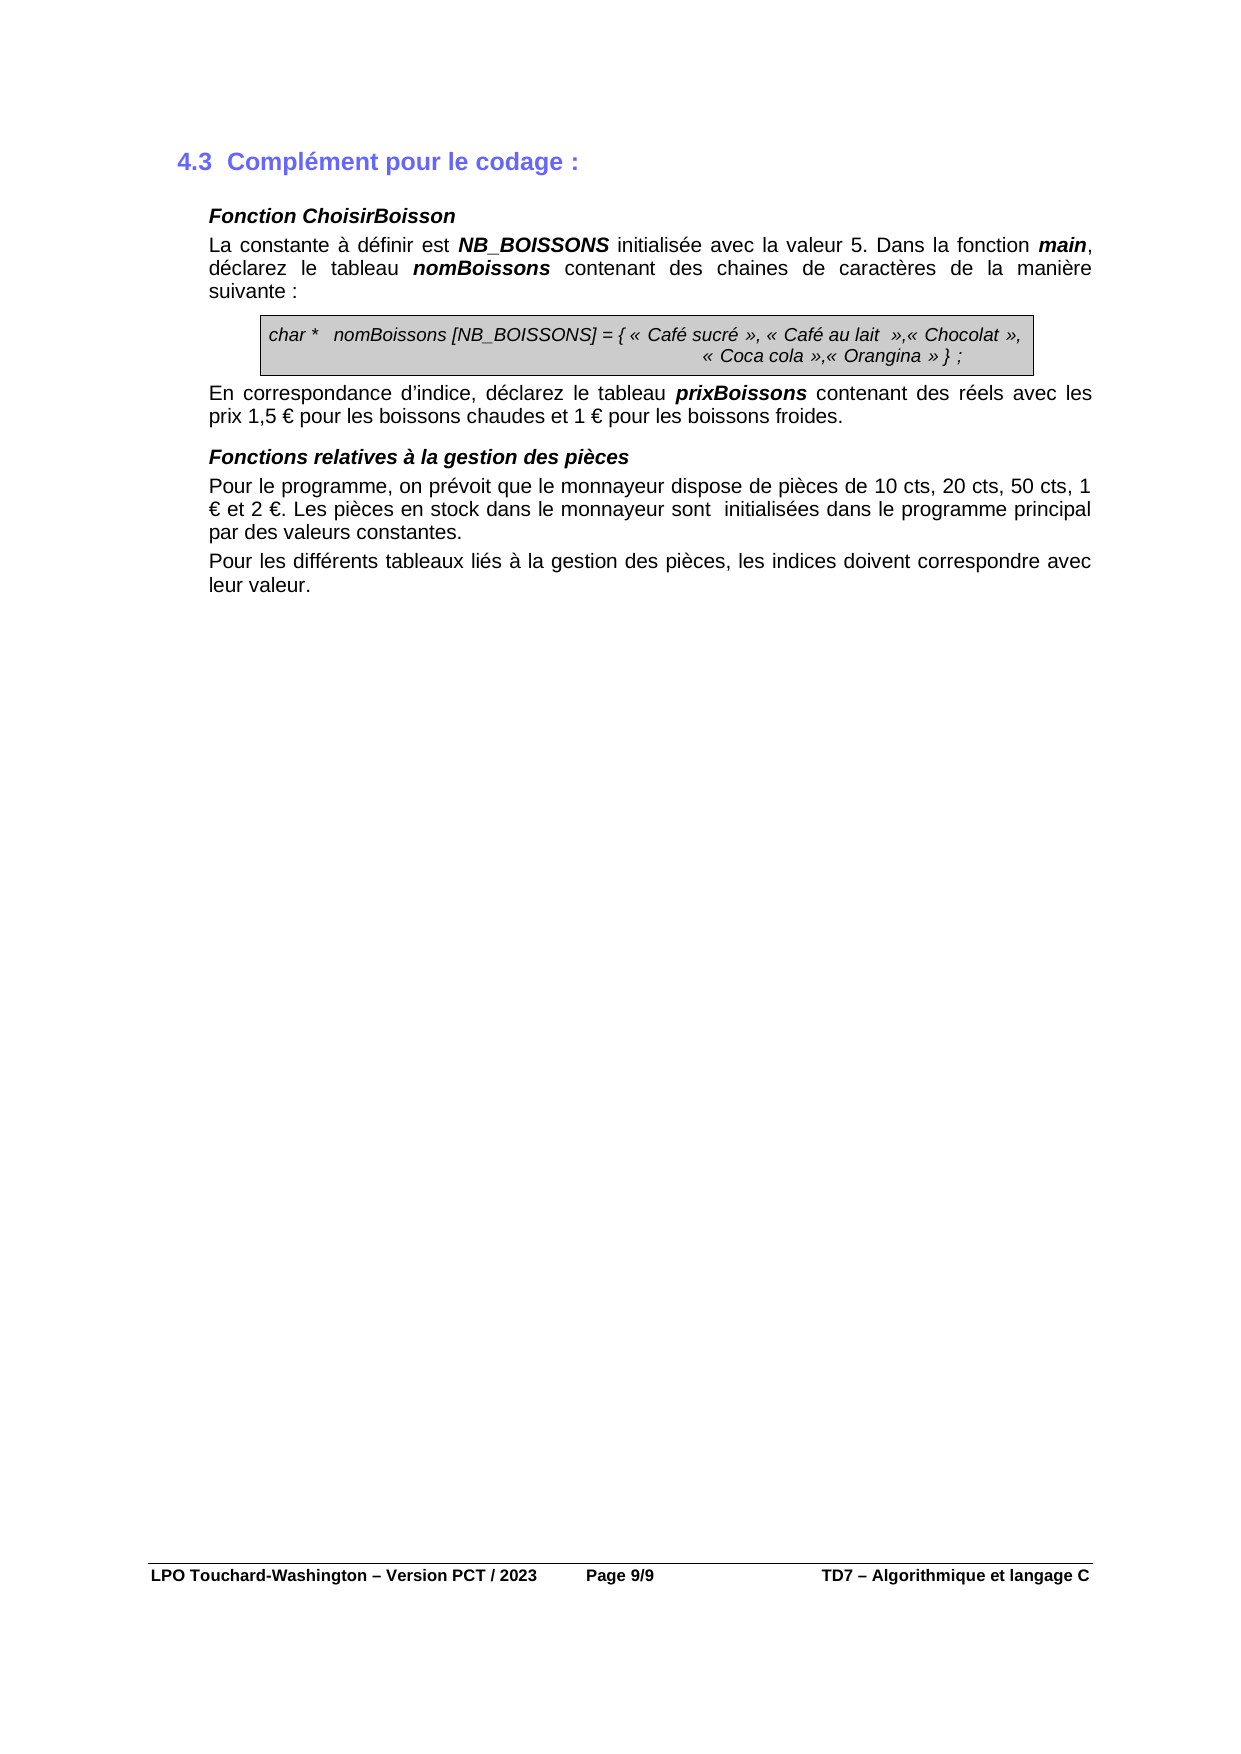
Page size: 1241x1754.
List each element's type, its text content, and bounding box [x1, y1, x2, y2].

text Pour le programme, on prévoit que le monnayeur dispose de pièces de 10 cts, 20 cts, 50 cts, 1 € et 2 €. Les pièces en stock dans le monnayeur sont initialisées dans le programme principal par des valeurs constantes. [208, 474, 1093, 544]
text char * nomBoissons [NB_BOISSONS] = { « Café sucré », « Café au lait »,« Chocolat », « Coca cola »,« Orangina » } ; [261, 316, 1033, 375]
text Pour les différents tableaux liés à la gestion des pièces, les indices doivent correspondre avec leur valeur. [208, 550, 1093, 597]
text La constante à définir est NB_BOISSONS initialisée avec la valeur 5. Dans la fonction main, déclarez le tableau nomBoissons contenant des chaines de caractères de la manière suivante : [208, 234, 1093, 303]
text Fonctions relatives à la gestion des pièces [208, 445, 1093, 468]
text Fonction ChoisirBoisson [208, 204, 1093, 228]
text En correspondance d’indice, déclarez le tableau prixBoissons contenant des réels avec les prix 1,5 € pour les boissons chaudes et 1 € pour les boissons froides. [208, 381, 1093, 428]
subtitle Complément pour le codage : [177, 148, 1033, 176]
